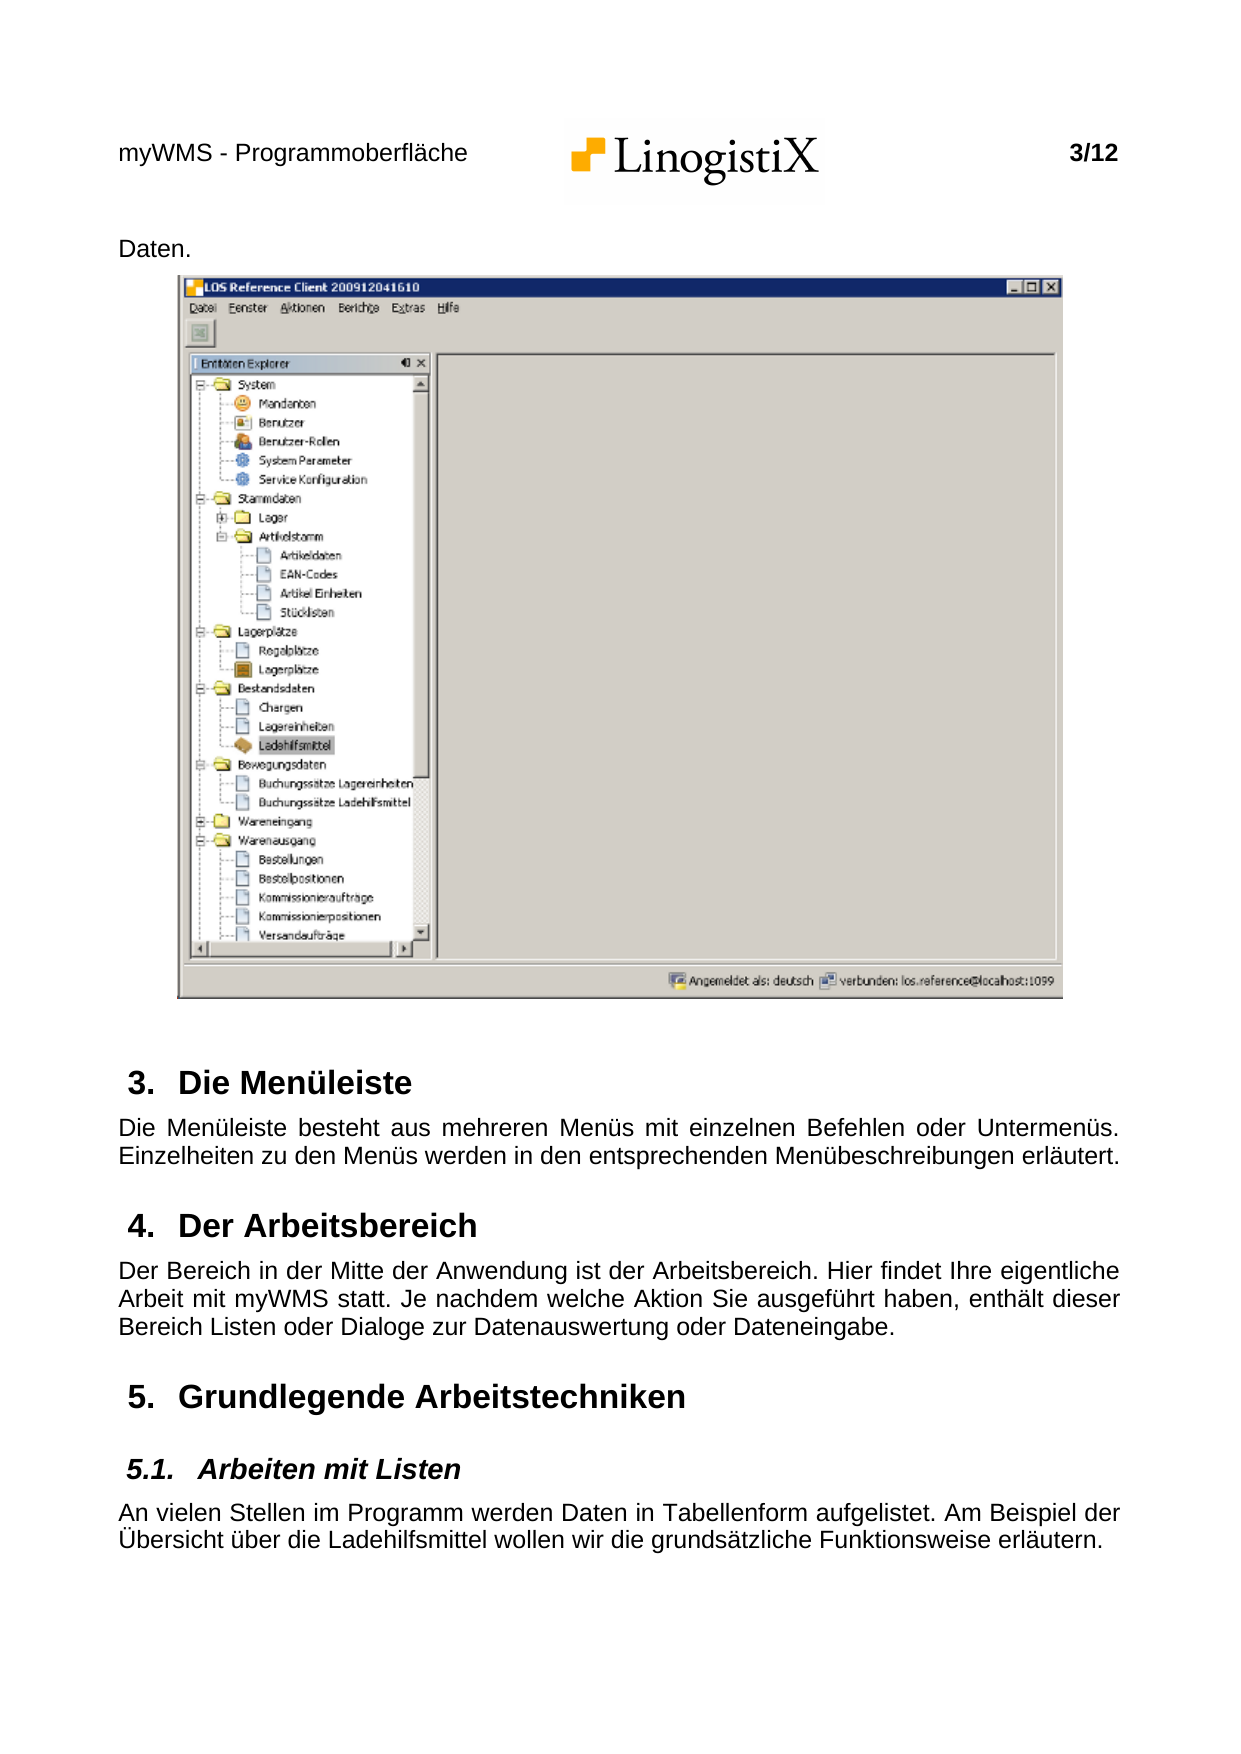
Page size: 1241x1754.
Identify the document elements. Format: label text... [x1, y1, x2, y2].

picture [564, 118, 825, 205]
subtitle Der Arbeitsbereich [118, 1207, 1122, 1244]
text Daten. [118, 234, 1122, 262]
subtitle Grundlegende Arbeitstechniken [118, 1378, 1122, 1416]
subtitle Arbeiten mit Listen [118, 1453, 1122, 1486]
text An vielen Stellen im Programm werden Daten in Tabellenform aufgelistet. Am Beispiel der Übersicht über die Ladehilfsmittel wollen wir die grundsätzliche Funktionsweise erläutern. [118, 1498, 1122, 1554]
subtitle Die Menüleiste [118, 1064, 1122, 1101]
text Der Bereich in der Mitte der Anwendung ist der Arbeitsbereich. Hier findet Ihre eigentliche Arbeit mit myWMS statt. Je nachdem welche Aktion Sie ausgeführt haben, enthält dieser Bereich Listen oder Dialoge zur Datenauswertung oder Dateneingabe. [118, 1257, 1122, 1341]
text Die Menüleiste besteht aus mehreren Menüs mit einzelnen Befehlen oder Untermenüs. Einzelheiten zu den Menüs werden in den entsprechenden Menübeschreibungen erläutert. [118, 1114, 1122, 1169]
picture [177, 275, 1063, 999]
